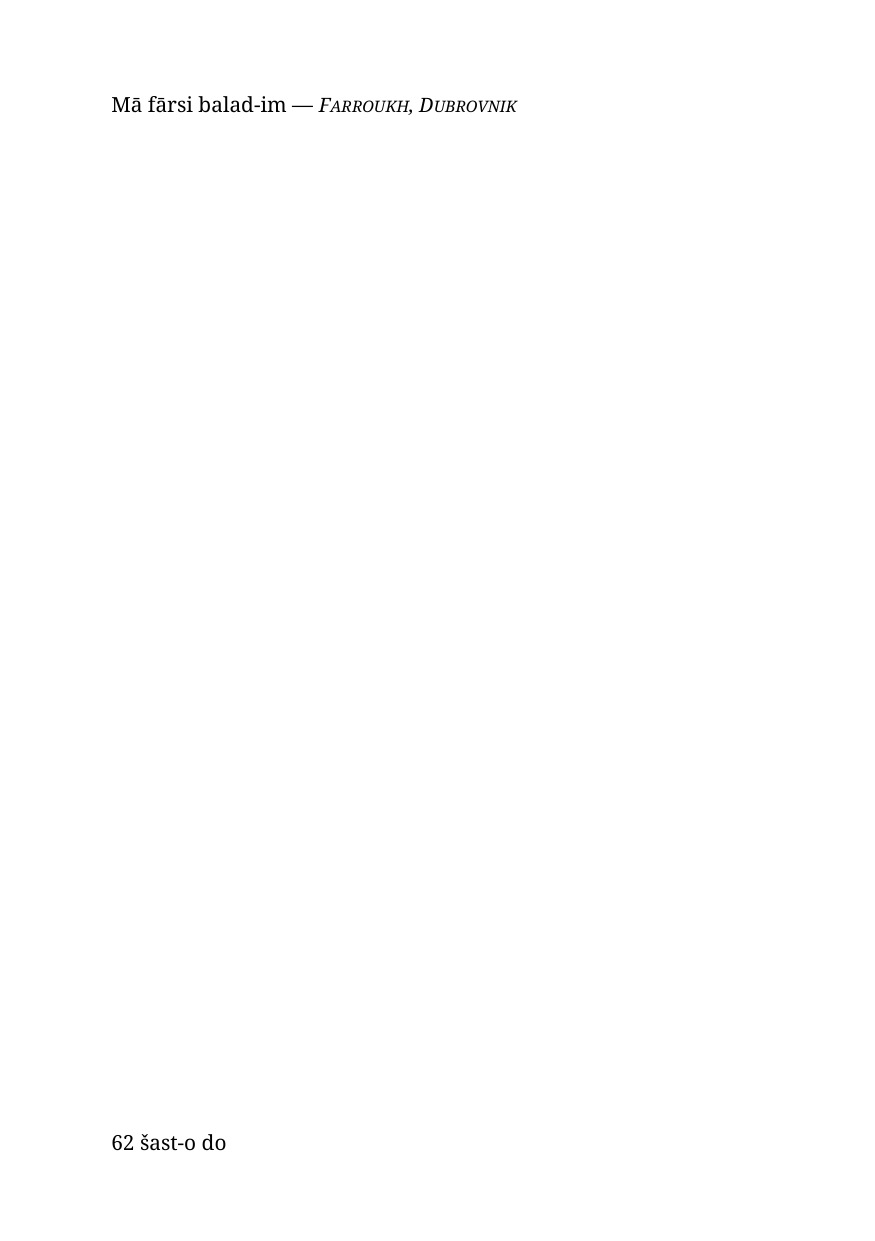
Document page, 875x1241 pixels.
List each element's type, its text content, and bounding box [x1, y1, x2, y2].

text 62 šast-o do [111, 1128, 763, 1157]
